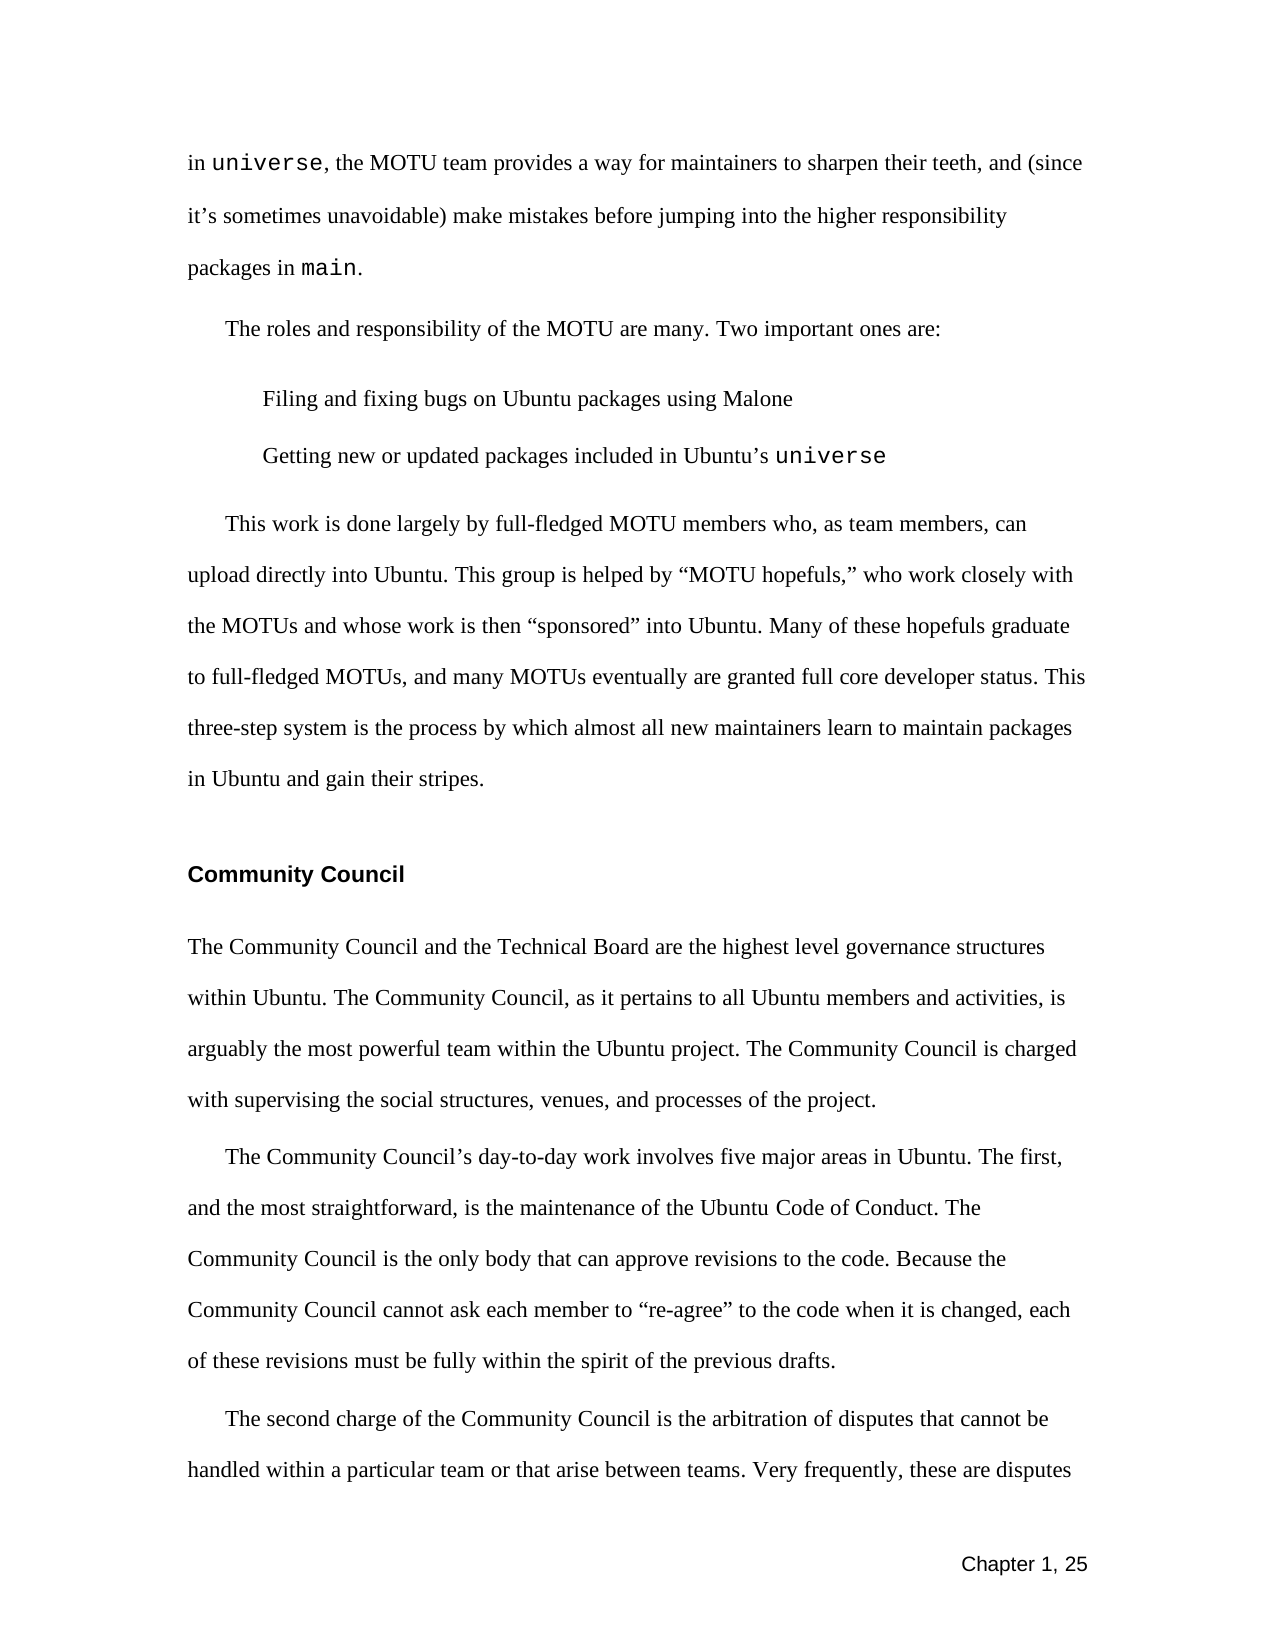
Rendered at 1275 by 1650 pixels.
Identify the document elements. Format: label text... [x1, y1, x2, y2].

text Getting new or updated packages included in Ubuntu’s universe [187, 443, 1012, 471]
text Filing and fixing bugs on Ubuntu packages using Malone [187, 386, 1012, 411]
text Community Council [187, 861, 1087, 887]
text in universe, the MOTU team provides a way for maintainers to sharpen their teeth, and (since it’s sometimes unavoidable) make mistakes before jumping into the higher responsibility packages in main. [187, 150, 1087, 282]
text The second charge of the Community Council is the arbitration of disputes that cannot be handled within a particular team or that arise between teams. Very frequently, these are disputes [187, 1406, 1087, 1482]
text The Community Council’s day-to-day work involves five major areas in Ubuntu. The first, and the most straightforward, is the maintenance of the Ubuntu Code of Conduct. The Community Council is the only body that can approve revisions to the code. Because the Community Council cannot ask each member to “re-agree” to the code when it is changed, each of these revisions must be fully within the spirit of the previous drafts. [187, 1144, 1087, 1374]
text The Community Council and the Technical Board are the highest level governance structures within Ubuntu. The Community Council, as it pertains to all Ubuntu members and activities, is arguably the most powerful team within the Ubuntu project. The Community Council is charged with supervising the social structures, venues, and processes of the project. [187, 934, 1087, 1112]
text This work is done largely by full-fledged MOTU members who, as team members, can upload directly into Ubuntu. This group is helped by “MOTU hopefuls,” who work closely with the MOTUs and whose work is then “sponsored” into Ubuntu. Many of these hopefuls graduate to full-fledged MOTUs, and many MOTUs eventually are granted full core developer status. This three-step system is the process by which almost all new maintainers learn to maintain packages in Ubuntu and gain their stripes. [187, 511, 1087, 792]
text The roles and responsibility of the MOTU are many. Two important ones are: [187, 316, 1087, 342]
